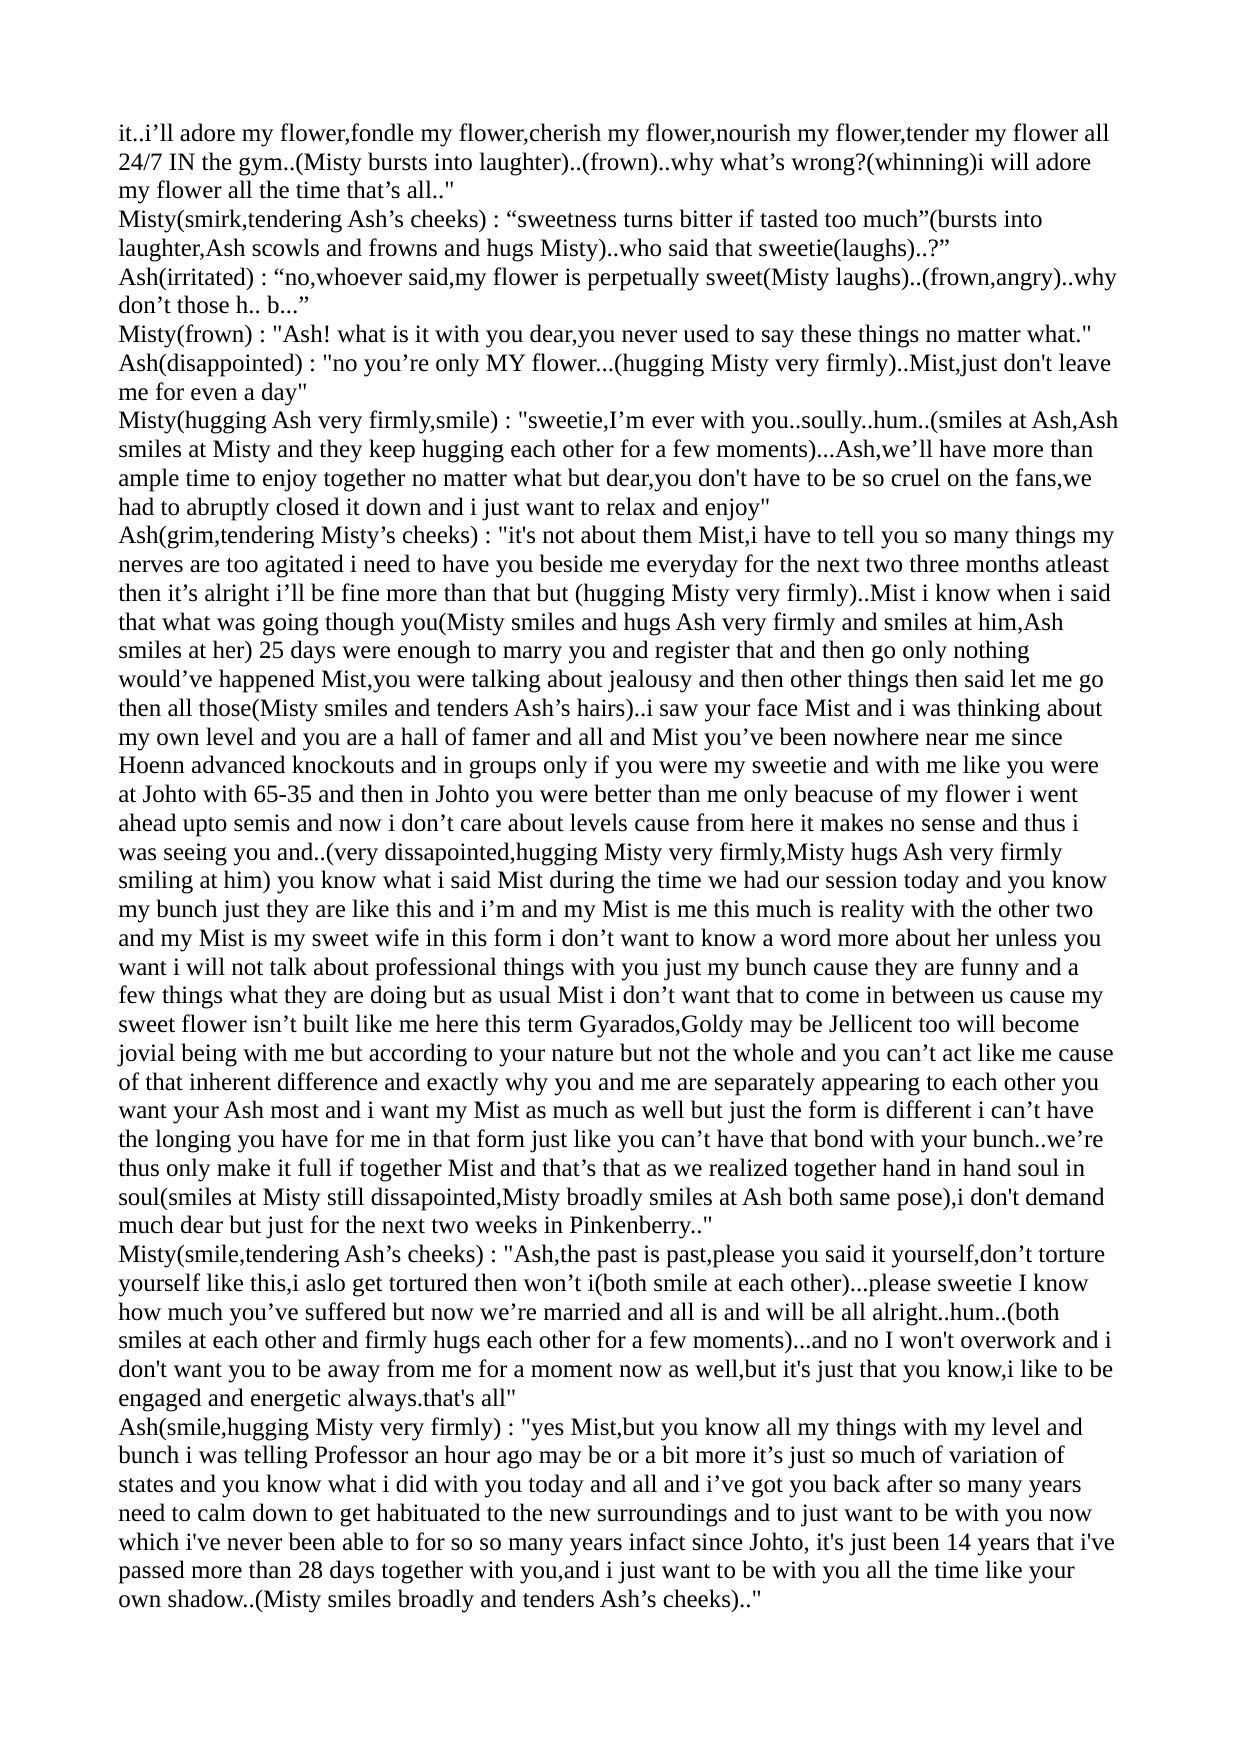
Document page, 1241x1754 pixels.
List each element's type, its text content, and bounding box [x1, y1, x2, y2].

text Misty(smile,tendering Ash’s cheeks) : "Ash,the past is past,please you said it yourself,don’t torture yourself like this,i aslo get tortured then won’t i(both smile at each other)...please sweetie I know how much you’ve suffered but now we’re married and all is and will be all alright..hum..(both smiles at each other and firmly hugs each other for a few moments)...and no I won't overwork and i don't want you to be away from me for a moment now as well,but it's just that you know,i like to be engaged and energetic always.that's all" [118, 1239, 1122, 1412]
text Misty(smirk,tendering Ash’s cheeks) : “sweetness turns bitter if tasted too much”(bursts into laughter,Ash scowls and frowns and hugs Misty)..who said that sweetie(laughs)..?” [118, 204, 1122, 262]
text Ash(smile,hugging Misty very firmly) : "yes Mist,but you know all my things with my level and bunch i was telling Professor an hour ago may be or a bit more it’s just so much of variation of states and you know what i did with you today and all and i’ve got you back after so many years need to calm down to get habituated to the new surroundings and to just want to be with you now which i've never been able to for so so many years infact since Johto, it's just been 14 years that i've passed more than 28 days together with you,and i just want to be with you all the time like your own shadow..(Misty smiles broadly and tenders Ash’s cheeks).." [118, 1412, 1122, 1613]
text Misty(hugging Ash very firmly,smile) : "sweetie,I’m ever with you..soully..hum..(smiles at Ash,Ash smiles at Misty and they keep hugging each other for a few moments)...Ash,we’ll have more than ample time to enjoy together no matter what but dear,you don't have to be so cruel on the fans,we had to abruptly closed it down and i just want to relax and enjoy" [118, 406, 1122, 521]
text Ash(grim,tendering Misty’s cheeks) : "it's not about them Mist,i have to tell you so many things my nerves are too agitated i need to have you beside me everyday for the next two three months atleast then it’s alright i’ll be fine more than that but (hugging Misty very firmly)..Mist i know when i said that what was going though you(Misty smiles and hugs Ash very firmly and smiles at him,Ash smiles at her) 25 days were enough to marry you and register that and then go only nothing would’ve happened Mist,you were talking about jealousy and then other things then said let me go then all those(Misty smiles and tenders Ash’s hairs)..i saw your face Mist and i was thinking about my own level and you are a hall of famer and all and Mist you’ve been nowhere near me since Hoenn advanced knockouts and in groups only if you were my sweetie and with me like you were at Johto with 65-35 and then in Johto you were better than me only beacuse of my flower i went ahead upto semis and now i don’t care about levels cause from here it makes no sense and thus i was seeing you and..(very dissapointed,hugging Misty very firmly,Misty hugs Ash very firmly smiling at him) you know what i said Mist during the time we had our session today and you know my bunch just they are like this and i’m and my Mist is me this much is reality with the other two and my Mist is my sweet wife in this form i don’t want to know a word more about her unless you want i will not talk about professional things with you just my bunch cause they are funny and a few things what they are doing but as usual Mist i don’t want that to come in between us cause my sweet flower isn’t built like me here this term Gyarados,Goldy may be Jellicent too will become jovial being with me but according to your nature but not the whole and you can’t act like me cause of that inherent difference and exactly why you and me are separately appearing to each other you want your Ash most and i want my Mist as much as well but just the form is different i can’t have the longing you have for me in that form just like you can’t have that bond with your bunch..we’re thus only make it full if together Mist and that’s that as we realized together hand in hand soul in soul(smiles at Misty still dissapointed,Misty broadly smiles at Ash both same pose),i don't demand much dear but just for the next two weeks in Pinkenberry.." [118, 521, 1122, 1239]
text Misty(frown) : "Ash! what is it with you dear,you never used to say these things no matter what." [118, 319, 1122, 348]
text it..i’ll adore my flower,fondle my flower,cherish my flower,nourish my flower,tender my flower all 24/7 IN the gym..(Misty bursts into laughter)..(frown)..why what’s wrong?(whinning)i will adore my flower all the time that’s all.." [118, 118, 1122, 204]
text Ash(irritated) : “no,whoever said,my flower is perpetually sweet(Misty laughs)..(frown,angry)..why don’t those h.. b...” [118, 262, 1122, 319]
text Ash(disappointed) : "no you’re only MY flower...(hugging Misty very firmly)..Mist,just don't leave me for even a day" [118, 348, 1122, 406]
